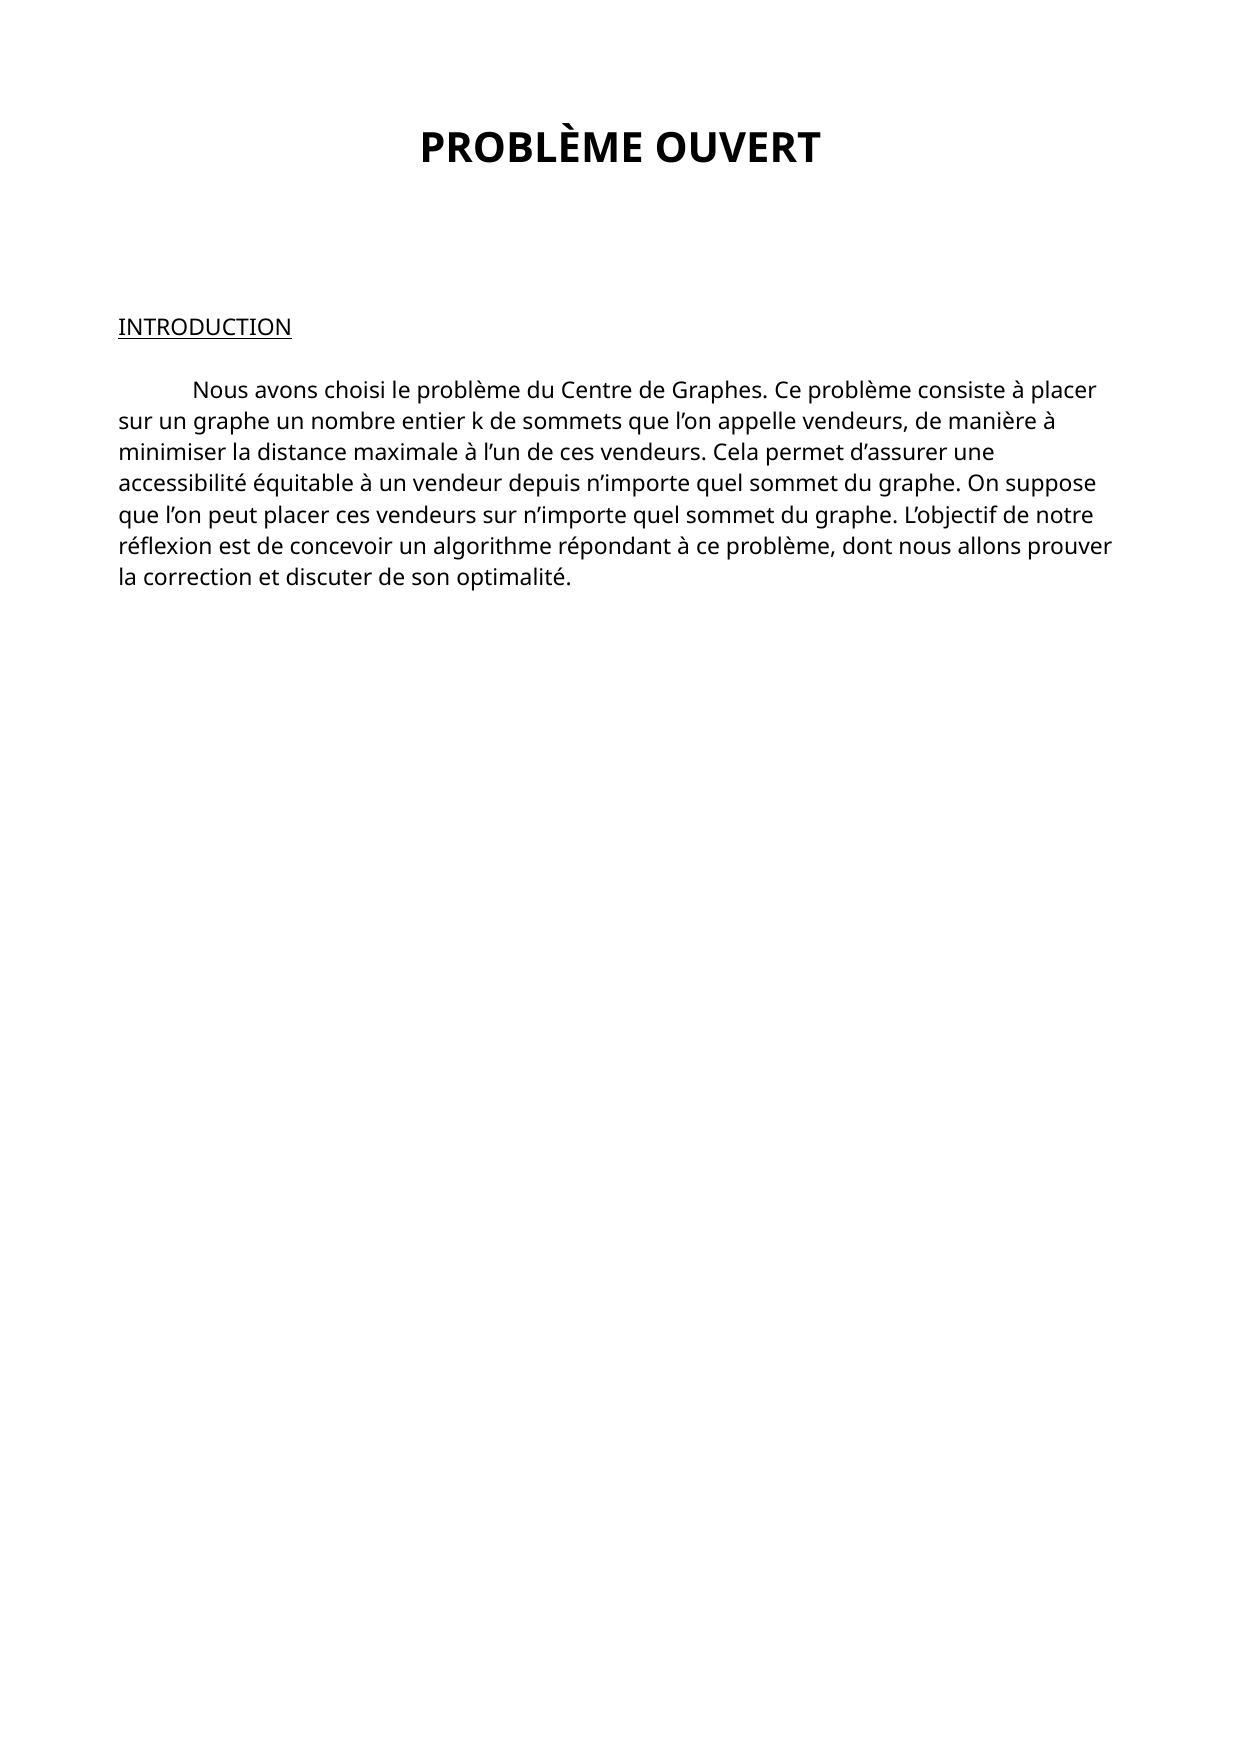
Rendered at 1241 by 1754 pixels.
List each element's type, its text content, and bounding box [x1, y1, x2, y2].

text PROBLÈME OUVERT [118, 118, 1122, 175]
text Nous avons choisi le problème du Centre de Graphes. Ce problème consiste à placer sur un graphe un nombre entier k de sommets que l’on appelle vendeurs, de manière à minimiser la distance maximale à l’un de ces vendeurs. Cela permet d’assurer une accessibilité équitable à un vendeur depuis n’importe quel sommet du graphe. On suppose que l’on peut placer ces vendeurs sur n’importe quel sommet du graphe. L’objectif de notre réflexion est de concevoir un algorithme répondant à ce problème, dont nous allons prouver la correction et discuter de son optimalité. [118, 374, 1122, 592]
text INTRODUCTION [118, 311, 1122, 342]
